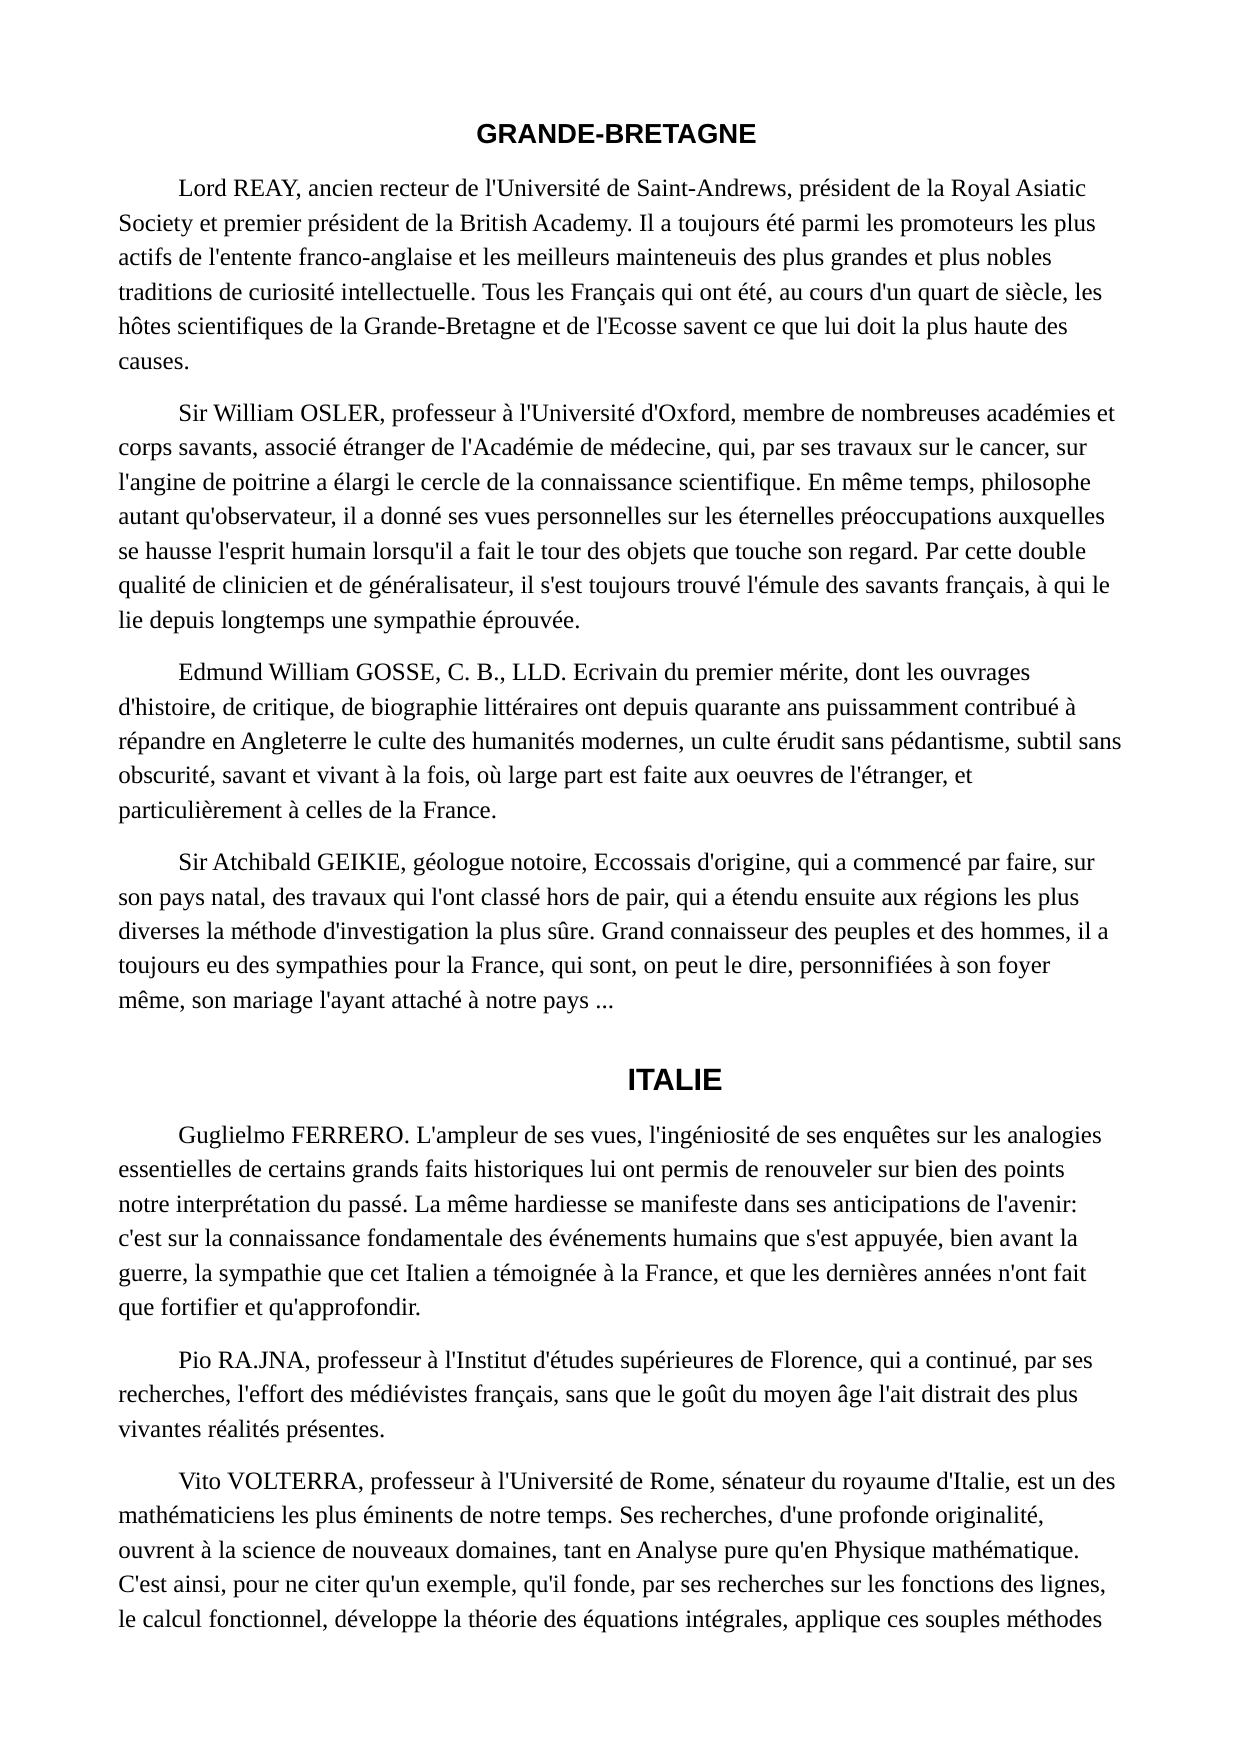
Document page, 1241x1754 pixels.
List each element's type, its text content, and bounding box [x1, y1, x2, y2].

text Edmund William GOSSE, C. B., LLD. Ecrivain du premier mérite, dont les ouvrages d'histoire, de critique, de biographie littéraires ont depuis quarante ans puissamment contribué à répandre en Angleterre le culte des humanités modernes, un culte érudit sans pédantisme, subtil sans obscurité, savant et vivant à la fois, où large part est faite aux oeuvres de l'étranger, et particulièrement à celles de la France. [118, 657, 1122, 824]
text Vito VOLTERRA, professeur à l'Université de Rome, sénateur du royaume d'Italie, est un des mathématiciens les plus éminents de notre temps. Ses recherches, d'une profonde originalité, ouvrent à la science de nouveaux domaines, tant en Analyse pure qu'en Physique mathématique. C'est ainsi, pour ne citer qu'un exemple, qu'il fonde, par ses recherches sur les fonctions des lignes, le calcul fonctionnel, développe la théorie des équations intégrales, applique ces souples méthodes [118, 1466, 1122, 1632]
text Sir William OSLER, professeur à l'Université d'Oxford, membre de nombreuses académies et corps savants, associé étranger de l'Académie de médecine, qui, par ses travaux sur le cancer, sur l'angine de poitrine a élargi le cercle de la connaissance scientifique. En même temps, philosophe autant qu'observateur, il a donné ses vues personnelles sur les éternelles préoccupations auxquelles se hausse l'esprit humain lorsqu'il a fait le tour des objets que touche son regard. Par cette double qualité de clinicien et de généralisateur, il s'est toujours trouvé l'émule des savants français, à qui le lie depuis longtemps une sympathie éprouvée. [118, 398, 1122, 634]
subtitle GRANDE-BRETAGNE [118, 118, 1122, 150]
text Pio RA.JNA, professeur à l'Institut d'études supérieures de Florence, qui a continué, par ses recherches, l'effort des médiévistes français, sans que le goût du moyen âge l'ait distrait des plus vivantes réalités présentes. [118, 1345, 1122, 1442]
subtitle ITALIE [118, 1061, 1122, 1096]
text Sir Atchibald GEIKIE, géologue notoire, Eccossais d'origine, qui a commencé par faire, sur son pays natal, des travaux qui l'ont classé hors de pair, qui a étendu ensuite aux régions les plus diverses la méthode d'investigation la plus sûre. Grand connaisseur des peuples et des hommes, il a toujours eu des sympathies pour la France, qui sont, on peut le dire, personnifiées à son foyer même, son mariage l'ayant attaché à notre pays ... [118, 847, 1122, 1014]
text Guglielmo FERRERO. L'ampleur de ses vues, l'ingéniosité de ses enquêtes sur les analogies essentielles de certains grands faits historiques lui ont permis de renouveler sur bien des points notre interprétation du passé. La même hardiesse se manifeste dans ses anticipations de l'avenir: c'est sur la connaissance fondamentale des événements humains que s'est appuyée, bien avant la guerre, la sympathie que cet Italien a témoignée à la France, et que les dernières années n'ont fait que fortifier et qu'approfondir. [118, 1120, 1122, 1321]
text Lord REAY, ancien recteur de l'Université de Saint-Andrews, président de la Royal Asiatic Society et premier président de la British Academy. Il a toujours été parmi les promoteurs les plus actifs de l'entente franco-anglaise et les meilleurs mainteneuis des plus grandes et plus nobles traditions de curiosité intellectuelle. Tous les Français qui ont été, au cours d'un quart de siècle, les hôtes scientifiques de la Grande-Bretagne et de l'Ecosse savent ce que lui doit la plus haute des causes. [118, 173, 1122, 374]
